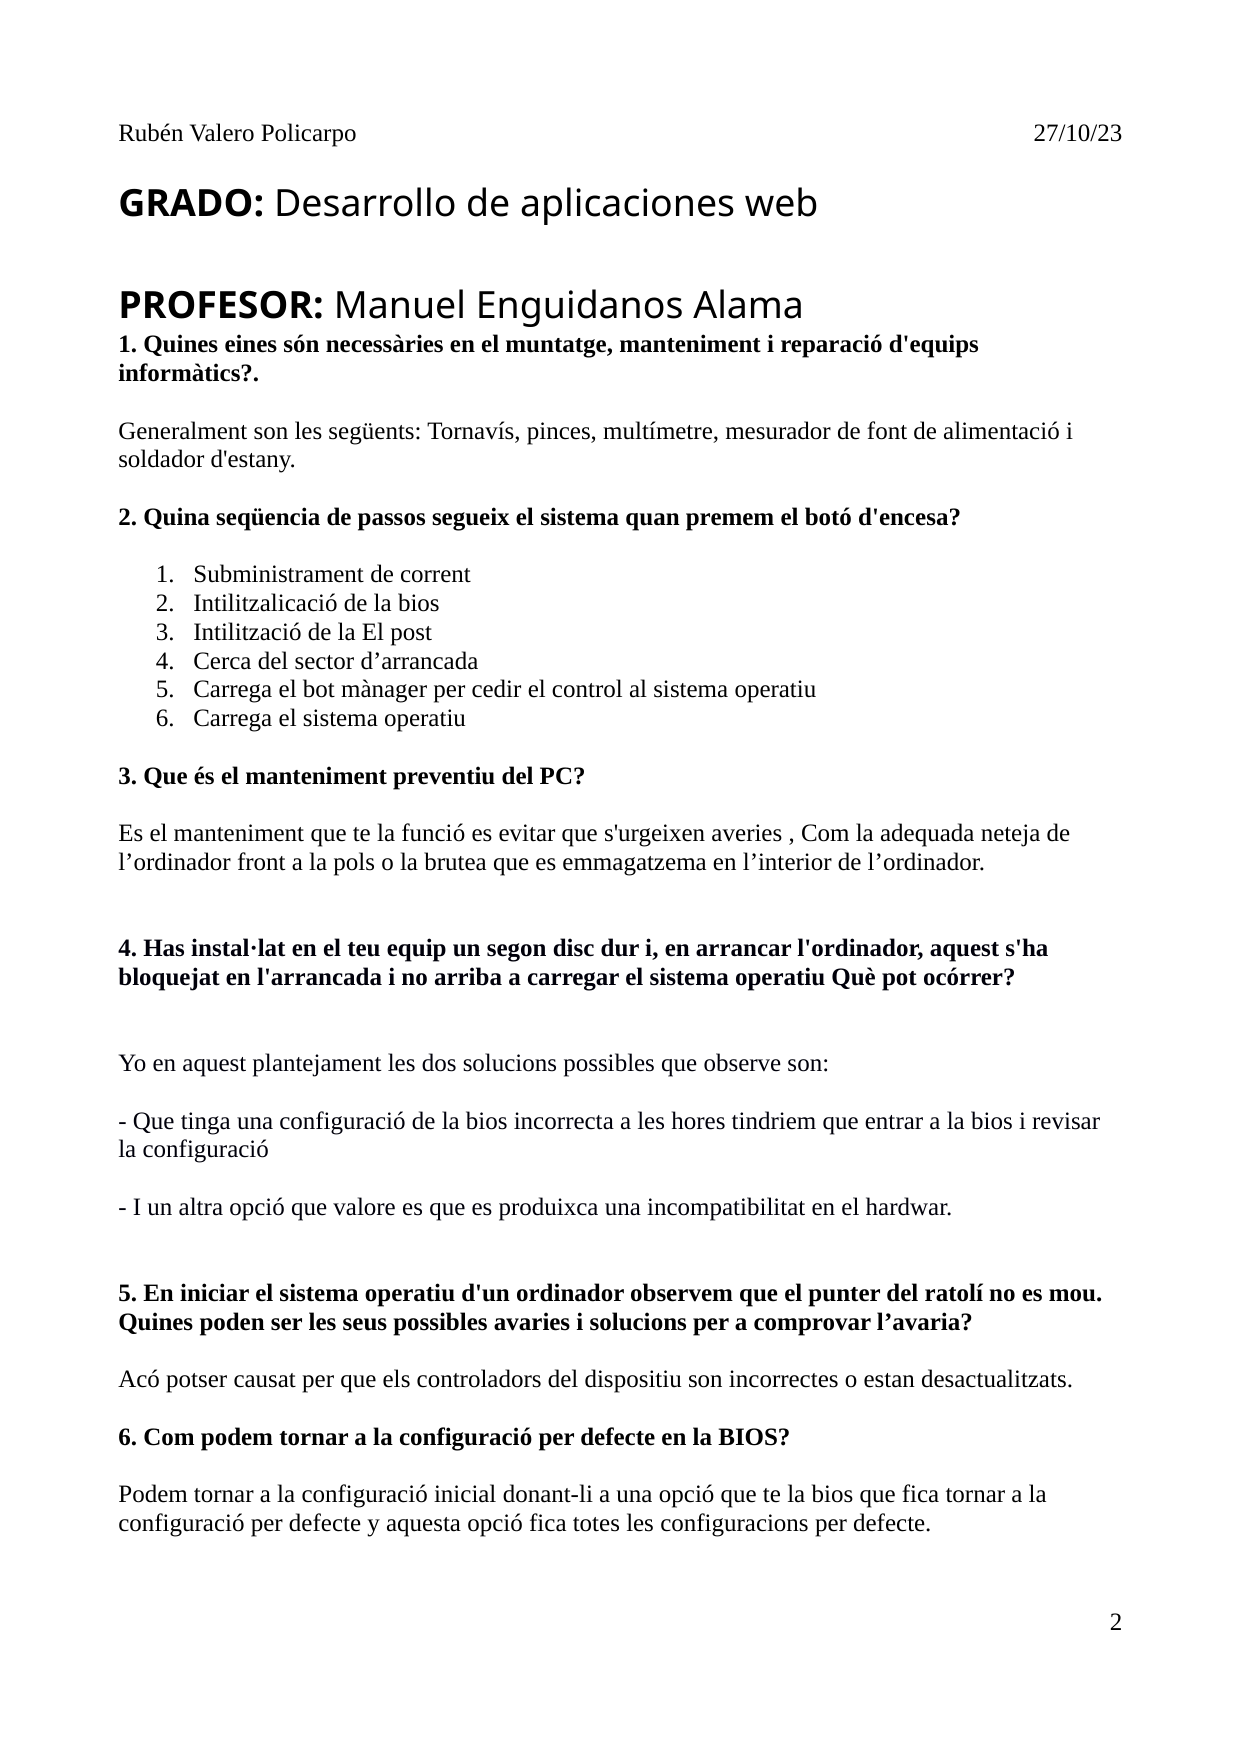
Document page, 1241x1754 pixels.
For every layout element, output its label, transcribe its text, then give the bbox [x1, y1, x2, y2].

text Podem tornar a la configuració inicial donant-li a una opció que te la bios que fica tornar a la configuració per defecte y aquesta opció fica totes les configuracions per defecte. [118, 1479, 1122, 1537]
list Carrega el bot mànager per cedir el control al sistema operatiu [156, 674, 1122, 703]
text PROFESOR: Manuel Enguidanos Alama [118, 278, 1122, 329]
text - I un altra opció que valore es que es produixca una incompatibilitat en el hardwar. [118, 1192, 1122, 1221]
list Carrega el sistema operatiu [156, 703, 1122, 732]
text Yo en aquest plantejament les dos solucions possibles que observe son: [118, 1048, 1122, 1077]
text 3. Que és el manteniment preventiu del PC? [118, 761, 1122, 789]
text 4. Has instal·lat en el teu equip un segon disc dur i, en arrancar l'ordinador, aquest s'ha bloquejat en l'arrancada i no arriba a carregar el sistema operatiu Què pot ocórrer? [118, 933, 1122, 991]
text GRADO: Desarrollo de aplicaciones web [118, 176, 1122, 227]
text 5. En iniciar el sistema operatiu d'un ordinador observem que el punter del ratolí no es mou. Quines poden ser les seus possibles avaries i solucions per a comprovar l’avaria? [118, 1278, 1122, 1336]
text 1. Quines eines són necessàries en el muntatge, manteniment i reparació d'equips informàtics?. [118, 329, 1122, 387]
list Intilitzalicació de la bios [156, 588, 1122, 617]
text Acó potser causat per que els controladors del dispositiu son incorrectes o estan desactualitzats. [118, 1364, 1122, 1393]
list Intilització de la El post [156, 617, 1122, 646]
list Cerca del sector d’arrancada [156, 646, 1122, 674]
text 2. Quina seqüencia de passos segueix el sistema quan premem el botó d'encesa? [118, 502, 1122, 531]
text Generalment son les següents: Tornavís, pinces, multímetre, mesurador de font de alimentació i soldador d'estany. [118, 416, 1122, 473]
text Es el manteniment que te la funció es evitar que s'urgeixen averies , Com la adequada neteja de l’ordinador front a la pols o la brutea que es emmagatzema en l’interior de l’ordinador. [118, 818, 1122, 876]
text - Que tinga una configuració de la bios incorrecta a les hores tindriem que entrar a la bios i revisar la configuració [118, 1106, 1122, 1163]
text 6. Com podem tornar a la configuració per defecte en la BIOS? [118, 1422, 1122, 1451]
list Subministrament de corrent [156, 559, 1122, 588]
